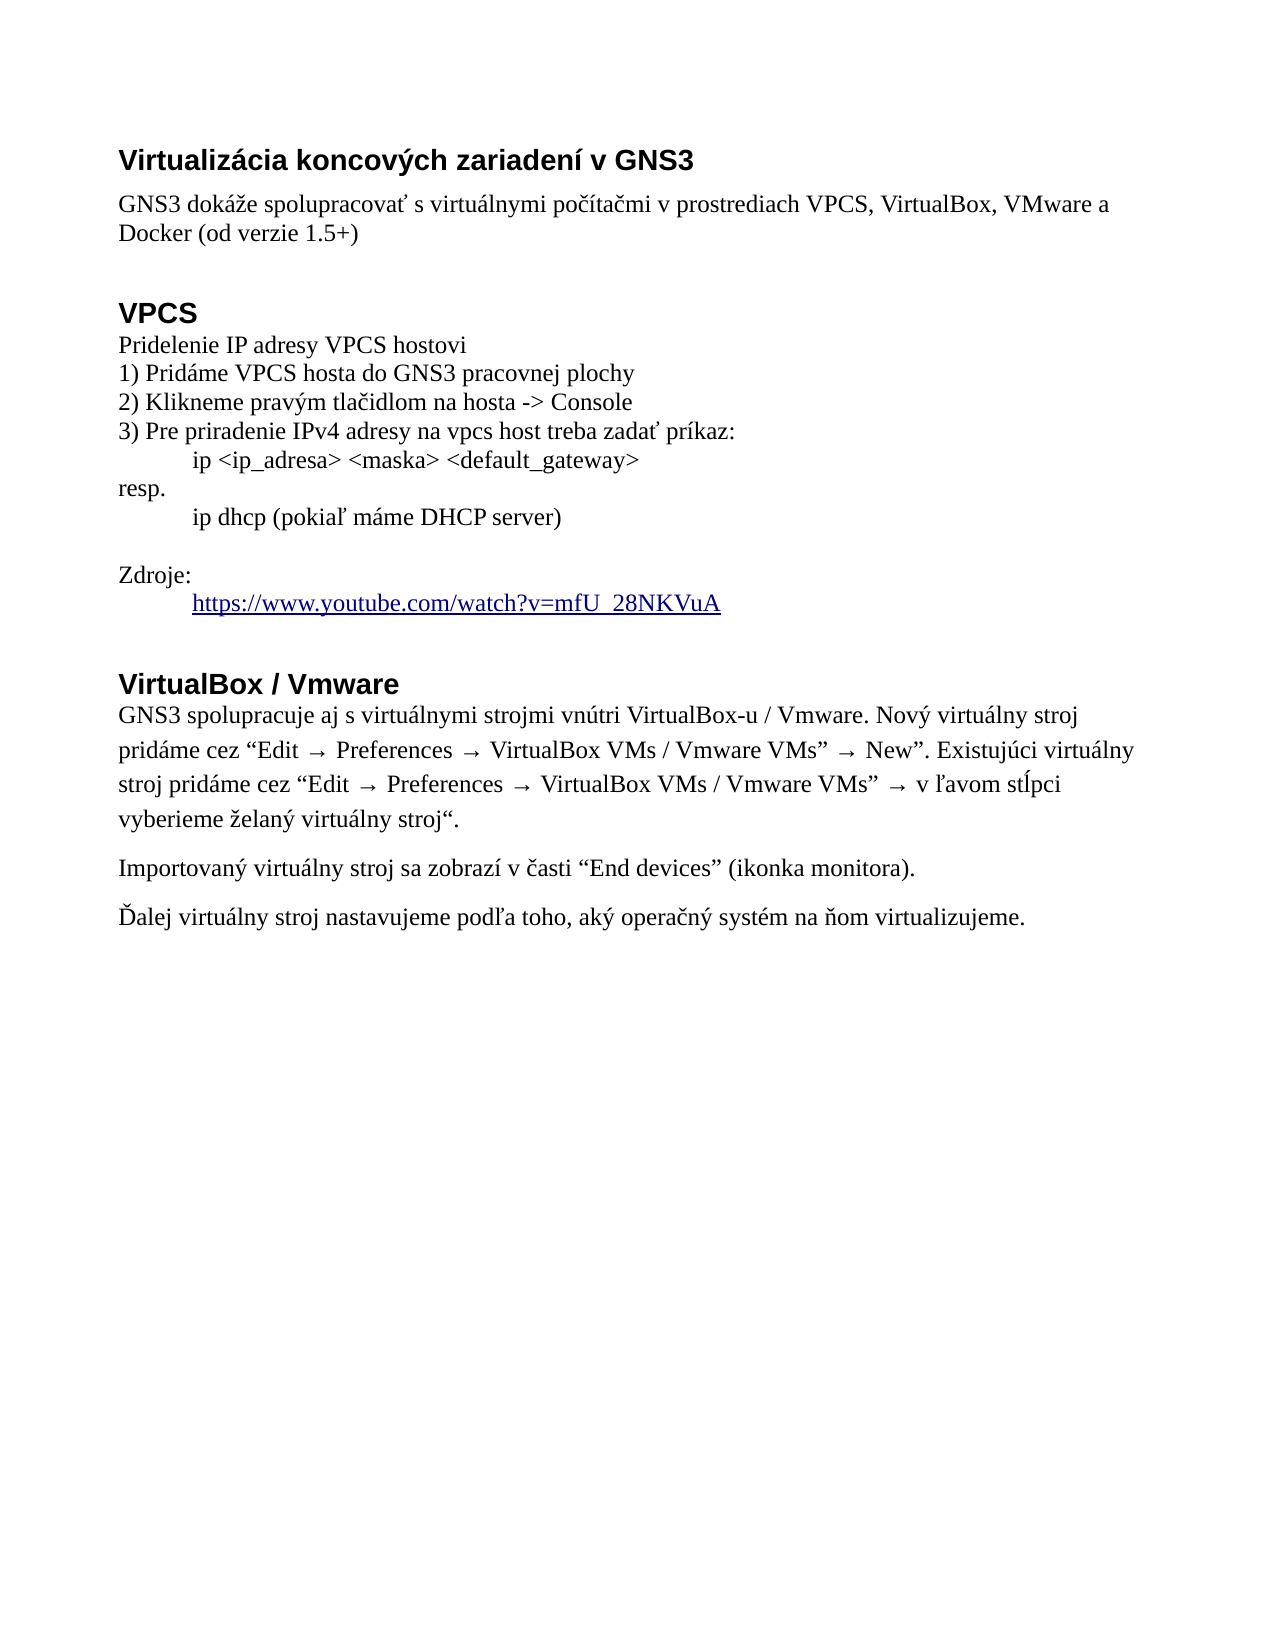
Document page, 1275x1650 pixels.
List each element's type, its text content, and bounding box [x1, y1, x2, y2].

subtitle Virtualizácia koncových zariadení v GNS3 [118, 143, 1157, 177]
text GNS3 dokáže spolupracovať s virtuálnymi počítačmi v prostrediach VPCS, VirtualBox, VMware a Docker (od verzie 1.5+) [118, 189, 1157, 247]
subtitle VirtualBox / Vmware [118, 667, 1157, 700]
text ip dhcp (pokiaľ máme DHCP server) Zdroje: [118, 502, 1157, 588]
text https://www.youtube.com/watch?v=mfU_28NKVuA [118, 588, 1157, 617]
text resp. [118, 473, 1157, 502]
text GNS3 spolupracuje aj s virtuálnymi strojmi vnútri VirtualBox-u / Vmware. Nový virtuálny stroj pridáme cez “Edit → Preferences → VirtualBox VMs / Vmware VMs” → New”. Existujúci virtuálny stroj pridáme cez “Edit → Preferences → VirtualBox VMs / Vmware VMs” → v ľavom stĺpci vyberieme želaný virtuálny stroj“. [118, 700, 1157, 833]
text Ďalej virtuálny stroj nastavujeme podľa toho, aký operačný systém na ňom virtualizujeme. [118, 902, 1157, 931]
text ip <ip_adresa> <maska> <default_gateway> [118, 445, 1157, 473]
text Pridelenie IP adresy VPCS hostovi 1) Pridáme VPCS hosta do GNS3 pracovnej plochy 2) Klikneme pravým tlačidlom na hosta -> Console 3) Pre priradenie IPv4 adresy na vpcs host treba zadať príkaz: [118, 330, 1157, 445]
subtitle VPCS [118, 296, 1157, 330]
text Importovaný virtuálny stroj sa zobrazí v časti “End devices” (ikonka monitora). [118, 853, 1157, 882]
